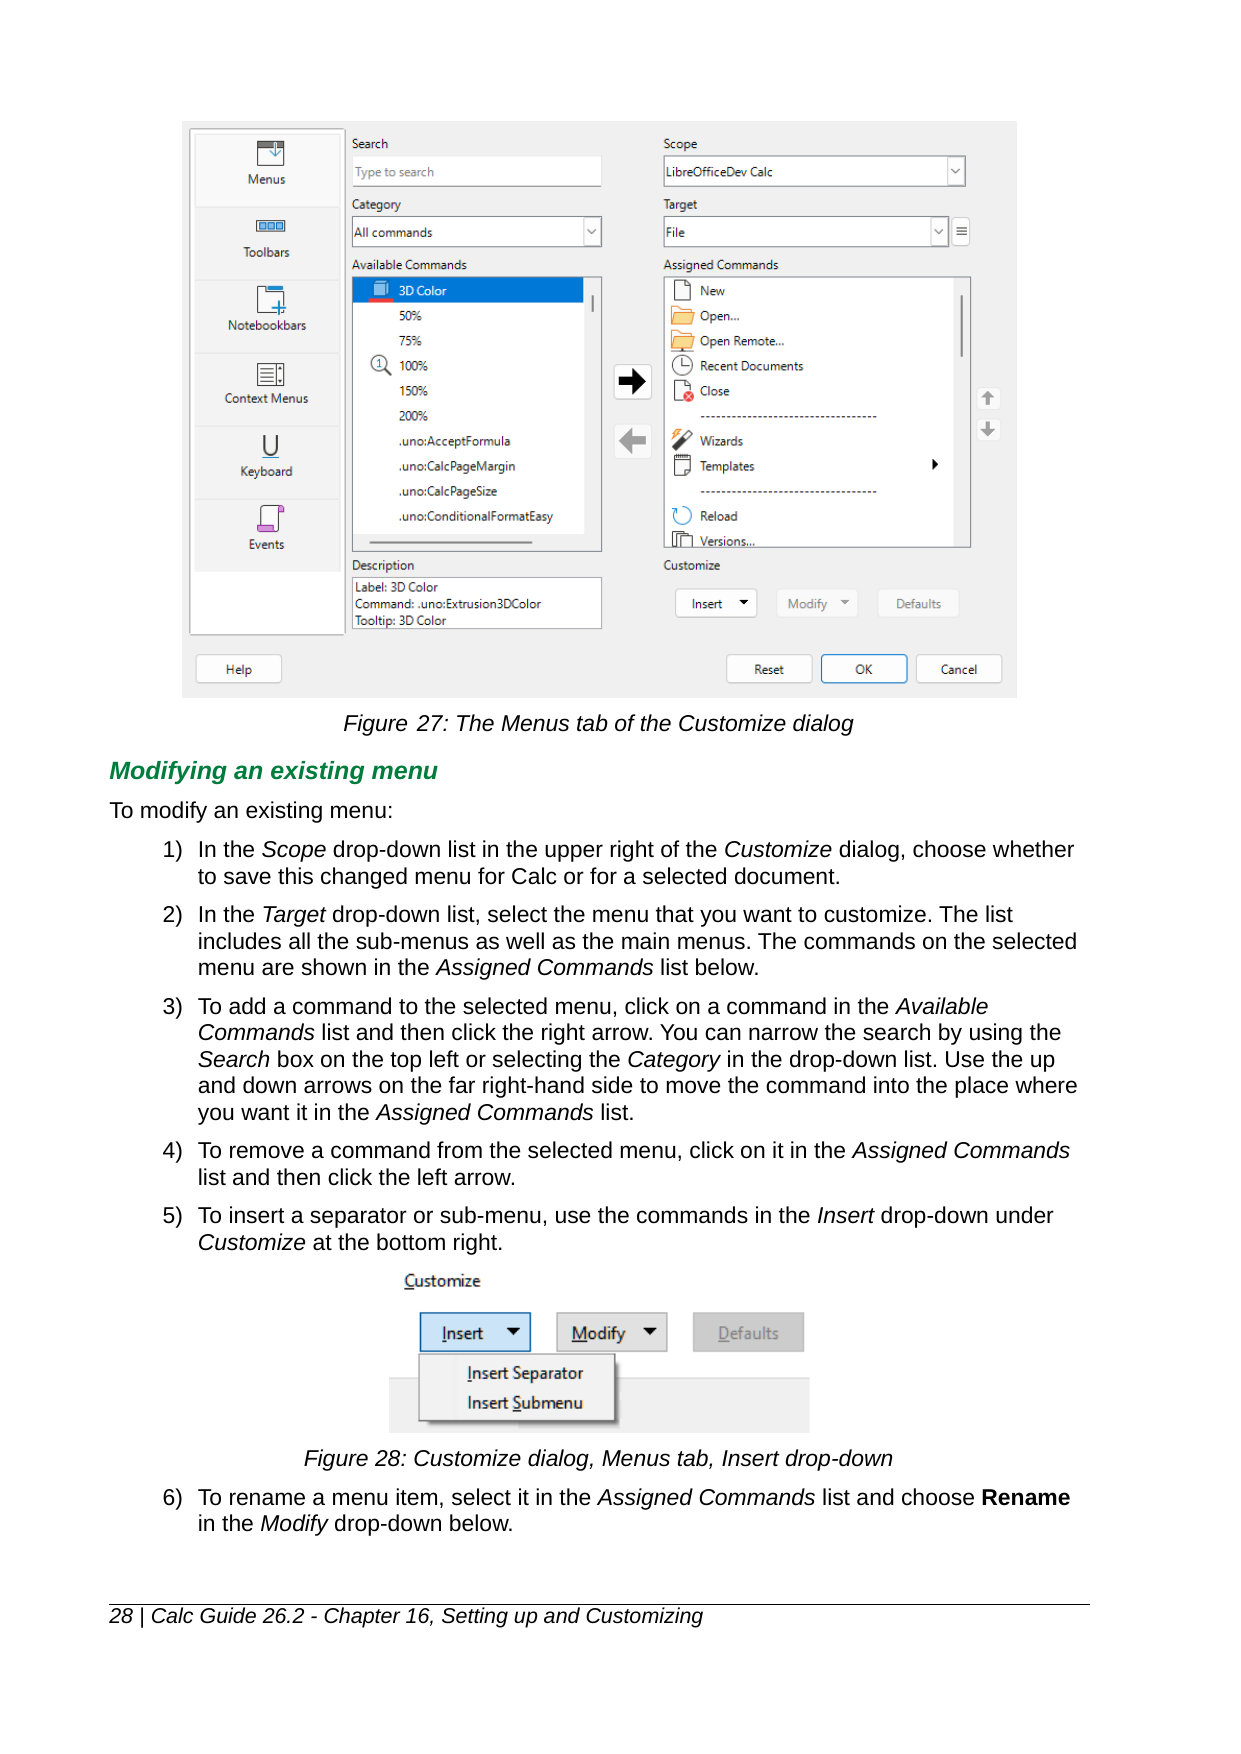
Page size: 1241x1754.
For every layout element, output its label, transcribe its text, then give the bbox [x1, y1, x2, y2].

list In the Target drop-down list, select the menu that you want to customize. The list includes all the sub‑menus as well as the main menus. The commands on the selected menu are shown in the Assigned Commands list below. [183, 901, 1090, 981]
list In the Scope drop-down list in the upper right of the Customize dialog, choose whether to save this changed menu for Calc or for a selected document. [183, 836, 1090, 889]
list To modify an existing menu: [109, 797, 1090, 824]
text Figure 28: Customize dialog, Menus tab, Insert drop-down [303, 1445, 896, 1471]
subtitle Modifying an existing menu [109, 756, 1090, 785]
picture [389, 1267, 810, 1433]
text Figure 27: The Menus tab of the Customize dialog [182, 710, 1017, 737]
list To remove a command from the selected menu, click on it in the Assigned Commands list and then click the left arrow. [183, 1137, 1090, 1190]
picture [182, 121, 1017, 698]
list To insert a separator or sub‑menu, use the commands in the Insert drop-down under Customize at the bottom right. [183, 1202, 1090, 1255]
list To rename a menu item, select it in the Assigned Commands list and choose Rename in the Modify drop-down below. [183, 1484, 1090, 1536]
list To add a command to the selected menu, click on a command in the Available Commands list and then click the right arrow. You can narrow the search by using the Search box on the top left or selecting the Category in the drop-down list. Use the up and down arrows on the far right-hand side to move the command into the place where you want it in the Assigned Commands list. [183, 993, 1090, 1125]
